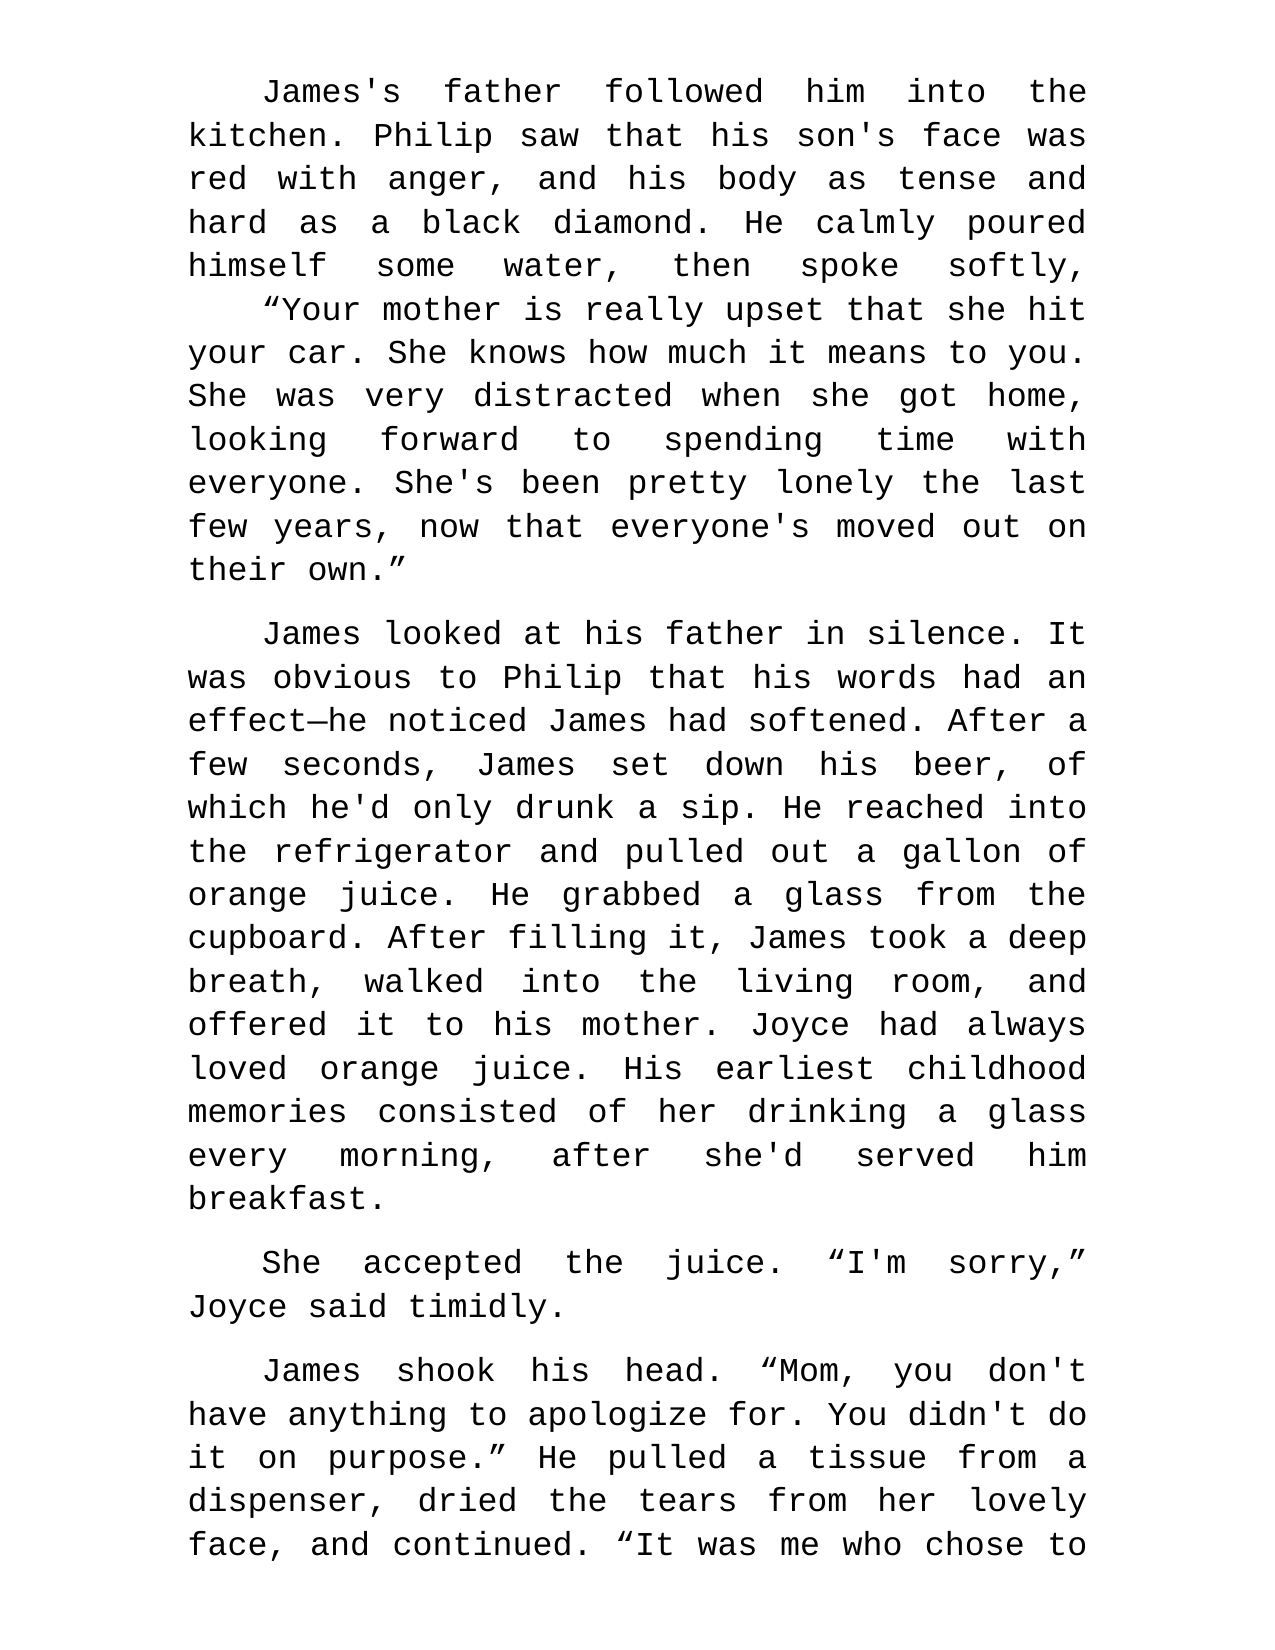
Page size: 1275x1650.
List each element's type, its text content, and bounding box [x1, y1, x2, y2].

text She accepted the juice. “I'm sorry,” Joyce said timidly. [187, 1246, 1087, 1327]
text James looked at his father in silence. It was obvious to Philip that his words had an effect—he noticed James had softened. After a few seconds, James set down his beer, of which he'd only drunk a sip. He reached into the refrigerator and pulled out a gallon of orange juice. He grabbed a glass from the cupboard. After filling it, James took a deep breath, walked into the living room, and offered it to his mother. Joyce had always loved orange juice. His earliest childhood memories consisted of her drinking a glass every morning, after she'd served him breakfast. [187, 617, 1087, 1219]
text James shook his head. “Mom, you don't have anything to apologize for. You didn't do it on purpose.” He pulled a tissue from a dispenser, dried the tears from her lovely face, and continued. “It was me who chose to [187, 1354, 1087, 1565]
text James's father followed him into the kitchen. Philip saw that his son's face was red with anger, and his body as tense and hard as a black diamond. He calmly poured himself some water, then spoke softly, “Your mother is really upset that she hit your car. She knows how much it means to you. She was very distracted when she got home, looking forward to spending time with everyone. She's been pretty lonely the last few years, now that everyone's moved out on their own.” [187, 75, 1087, 591]
